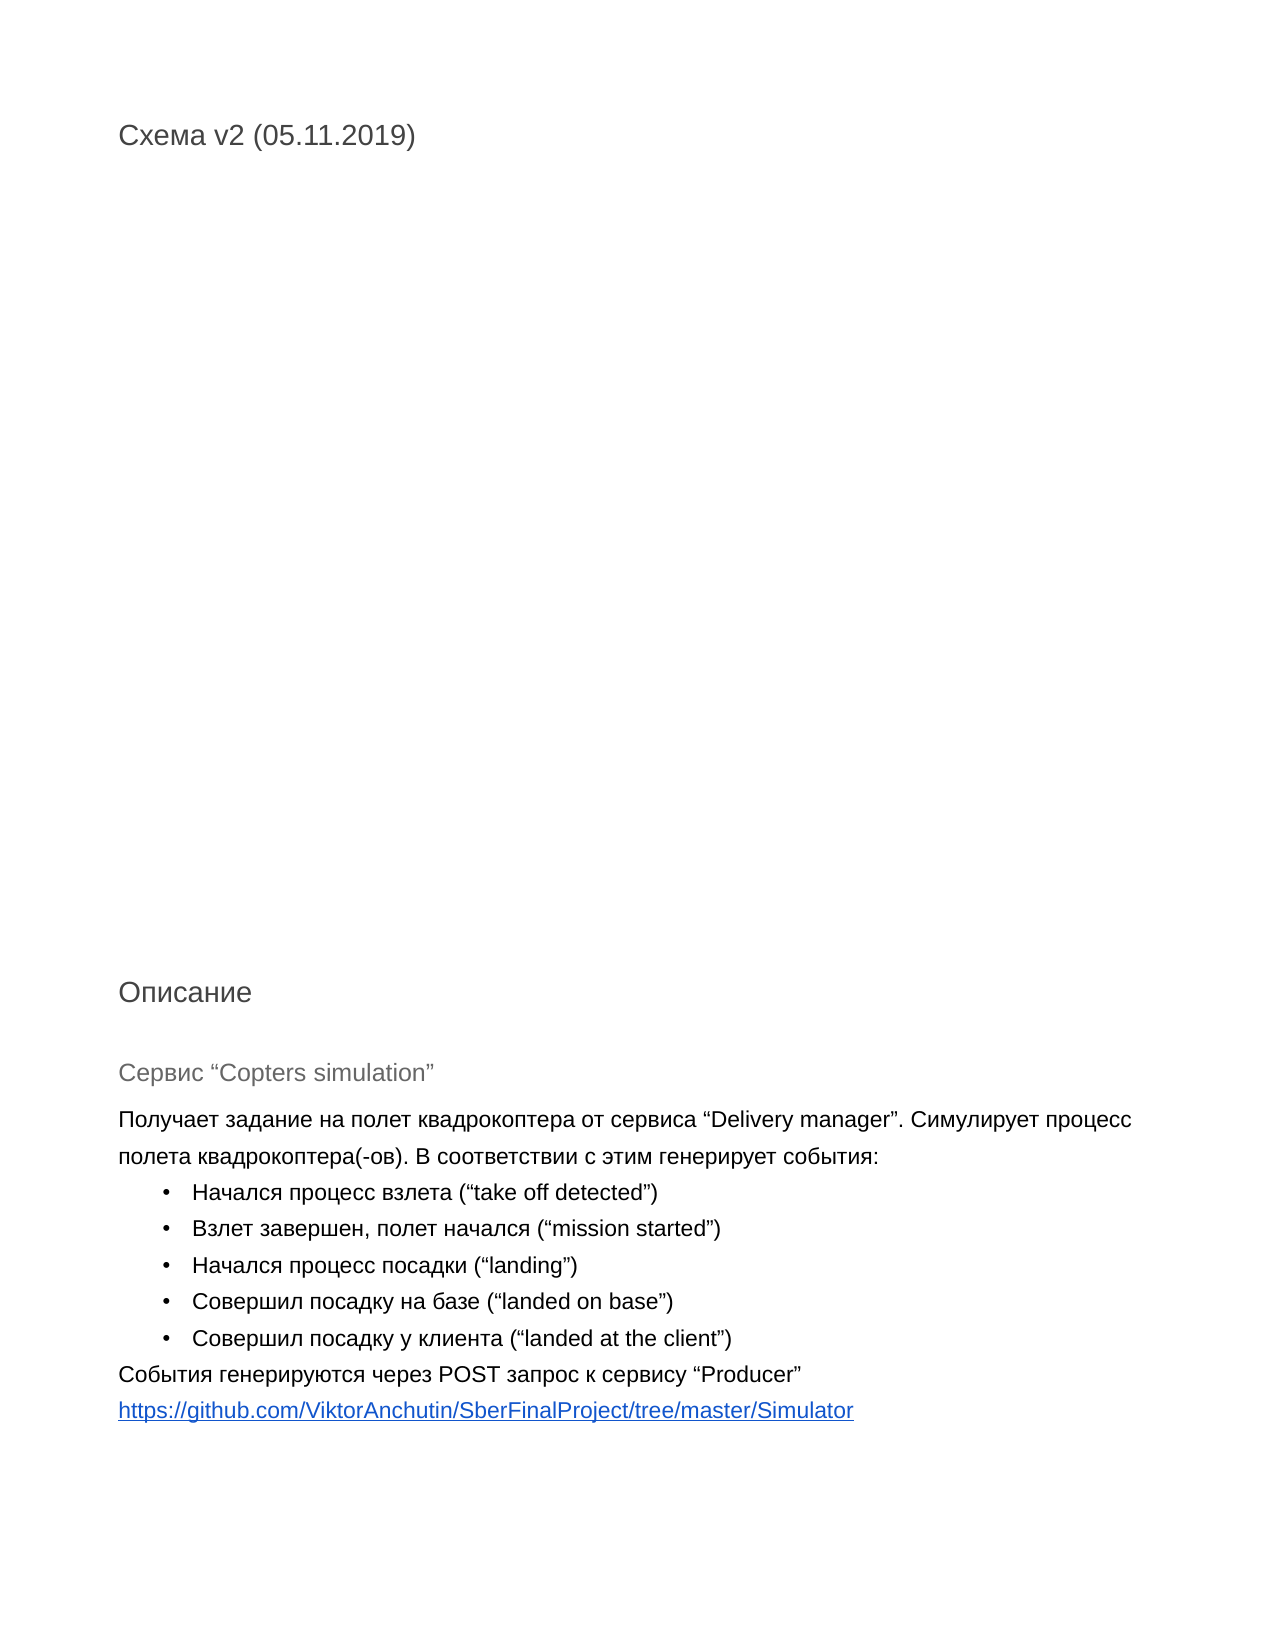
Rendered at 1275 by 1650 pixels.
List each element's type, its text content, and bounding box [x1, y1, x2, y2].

text Cобытия генерируются через POST запрос к сервису “Producer” [118, 1361, 1157, 1387]
list Начался процесс посадки (“landing”) [162, 1252, 1157, 1278]
list Начался процесс взлета (“take off detected”) [162, 1179, 1157, 1205]
subtitle Описание [118, 975, 1157, 1008]
text https://github.com/ViktorAnchutin/SberFinalProject/tree/master/Simulator [118, 1397, 1157, 1423]
list Взлет завершен, полет начался (“mission started”) [162, 1215, 1157, 1242]
list Совершил посадку у клиента (“landed at the client”) [162, 1324, 1157, 1351]
text Получает задание на полет квадрокоптера от сервиса “Delivery manager”. Симулирует процесс полета квадрокоптера(-ов). В соответствии с этим генерирует события: [118, 1106, 1157, 1169]
subtitle Схема v2 (05.11.2019) [118, 118, 1157, 152]
list Совершил посадку на базе (“landed on base”) [162, 1288, 1157, 1314]
subtitle Сервис “Copters simulation” [118, 1058, 1157, 1087]
